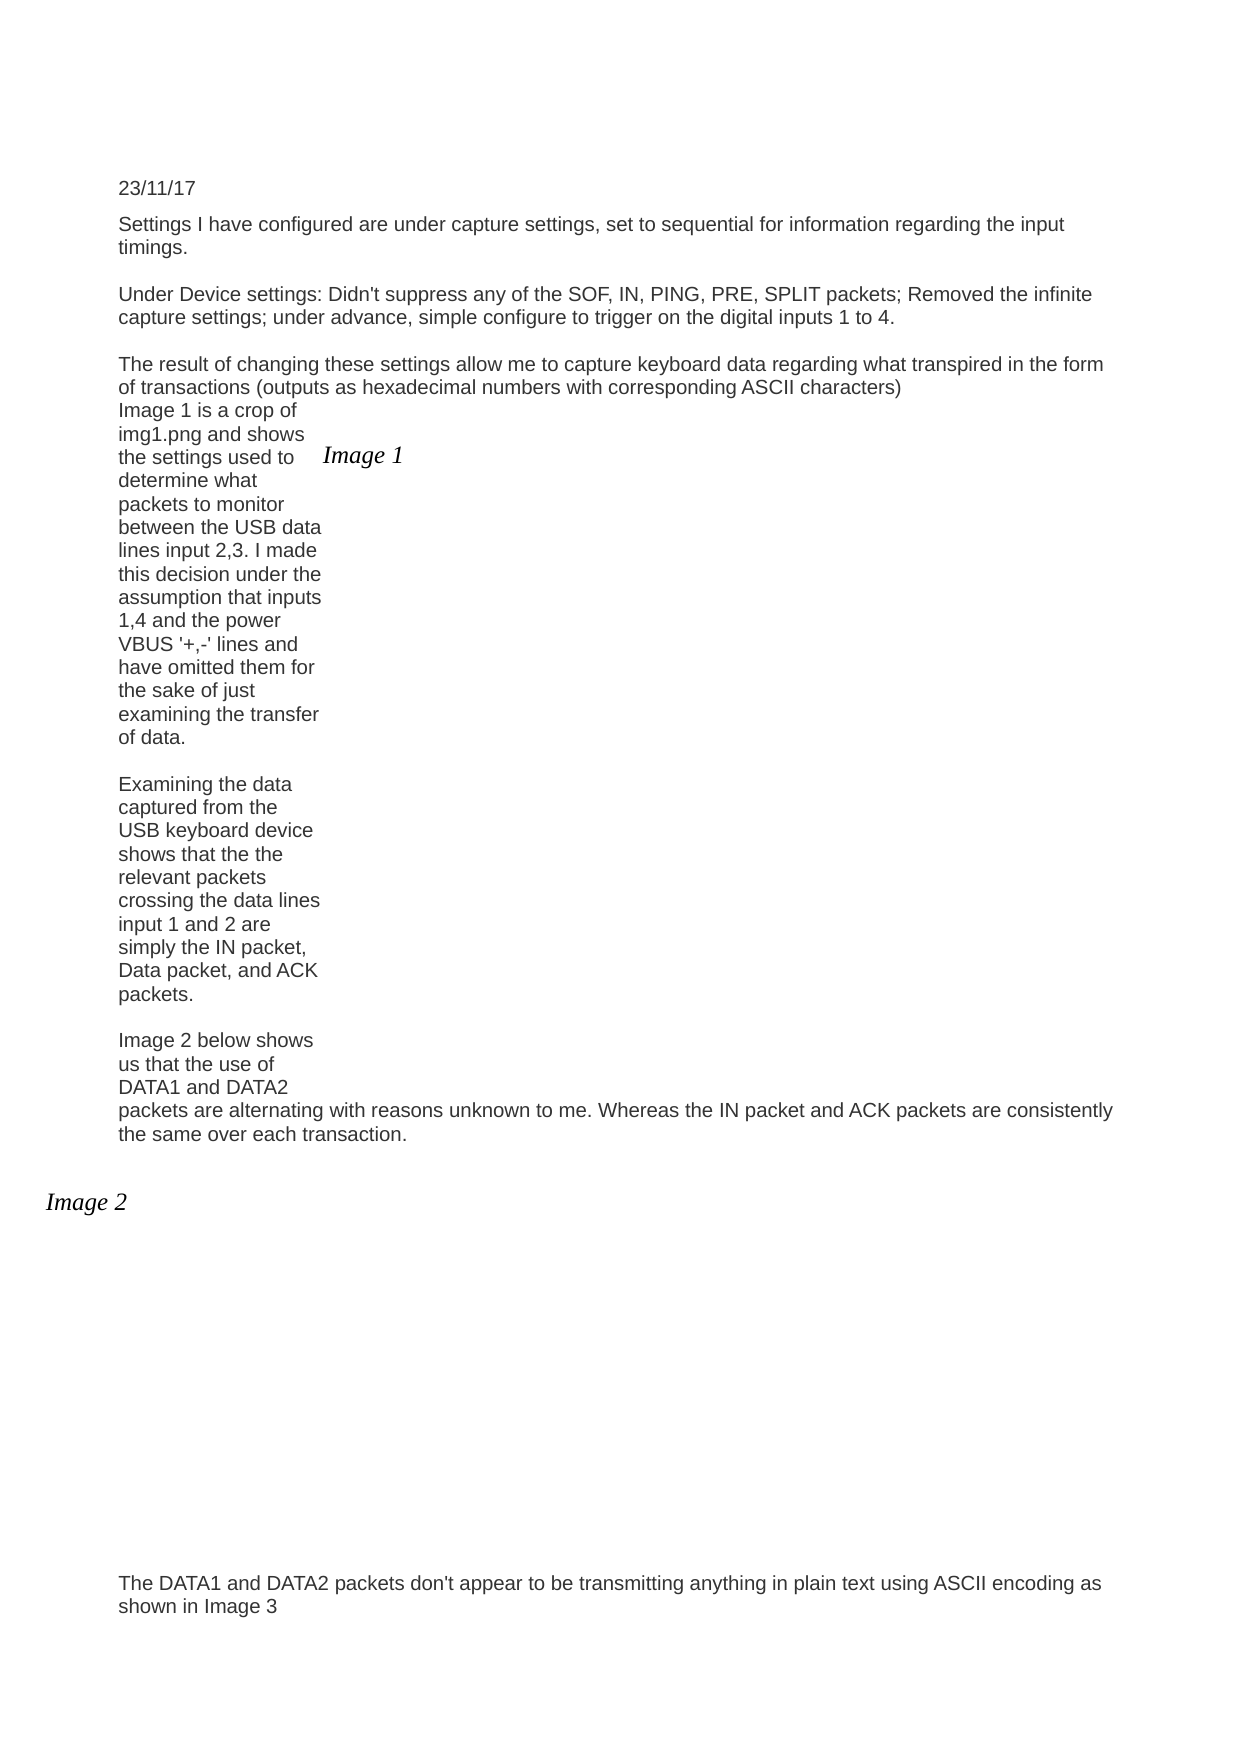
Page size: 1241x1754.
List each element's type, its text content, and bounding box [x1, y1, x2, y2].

text The DATA1 and DATA2 packets don't appear to be transmitting anything in plain text using ASCII encoding as shown in Image 3 [118, 1571, 1122, 1617]
text Image 1 [323, 411, 917, 469]
text [917, 772, 1122, 1006]
subtitle 23/11/17 [118, 176, 1122, 200]
text Settings I have configured are under capture settings, set to sequential for information regarding the input timings. [118, 212, 1122, 259]
text The result of changing these settings allow me to capture keyboard data regarding what transpired in the form of transactions (outputs as hexadecimal numbers with corresponding ASCII characters) [118, 352, 1122, 399]
text Under Device settings: Didn't suppress any of the SOF, IN, PING, PRE, SPLIT packets; Removed the infinite capture settings; under advance, simple configure to trigger on the digital inputs 1 to 4. [118, 282, 1122, 329]
text Examining the data captured from the USB keyboard device shows that the the relevant packets crossing the data lines input 1 and 2 are simply the IN packet, Data packet, and ACK packets. [118, 772, 323, 1006]
text Image 1 is a crop of img1.png and shows the settings used to determine what packets to monitor between the USB data lines input 2,3. I made this decision under the assumption that inputs 1,4 and the power VBUS '+,-' lines and have omitted them for the sake of just examining the transfer of data. [118, 399, 1122, 1084]
text Image 2 [46, 1158, 1195, 1216]
text Image 2 below shows us that the use of DATA1 and DATA2 packets are alternating with reasons unknown to me. Whereas the IN packet and ACK packets are consistently the same over each transaction. [118, 1029, 1122, 1146]
